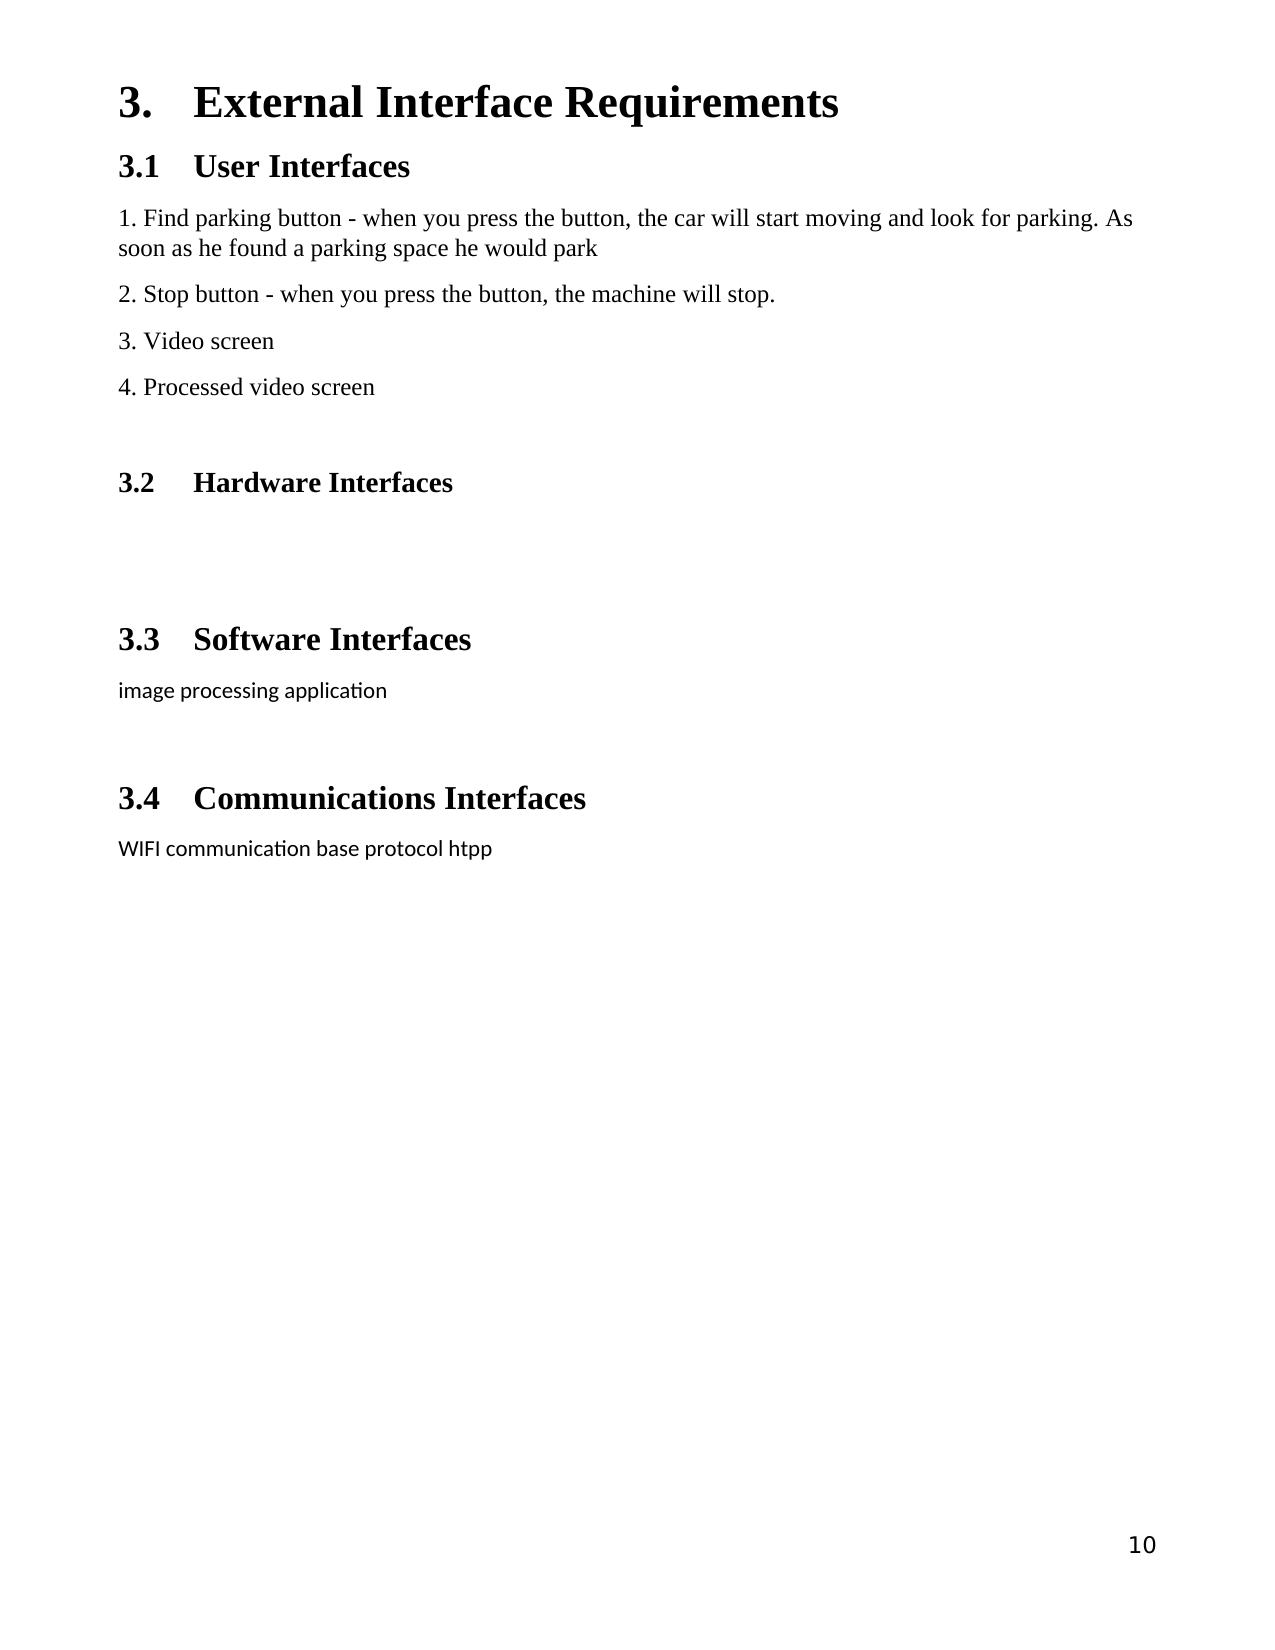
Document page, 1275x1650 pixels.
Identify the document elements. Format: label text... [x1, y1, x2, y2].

text 3.1 User Interfaces [118, 146, 1157, 185]
text 3.3 Software Interfaces [118, 619, 1157, 658]
text 1. Find parking button - when you press the button, the car will start moving and look for parking. As soon as he found a parking space he would park [118, 203, 1157, 262]
text 3. External Interface Requirements [118, 75, 1157, 128]
text 2. Stop button - when you press the button, the machine will stop. [118, 279, 1157, 308]
text WIFI communication base protocol htpp [118, 834, 1157, 862]
text 3.4 Communications Interfaces [118, 778, 1157, 816]
text 3.2 Hardware Interfaces [118, 466, 1157, 499]
text 3. Video screen [118, 326, 1157, 355]
text image processing application [118, 676, 1157, 704]
text 4. Processed video screen [118, 372, 1157, 401]
